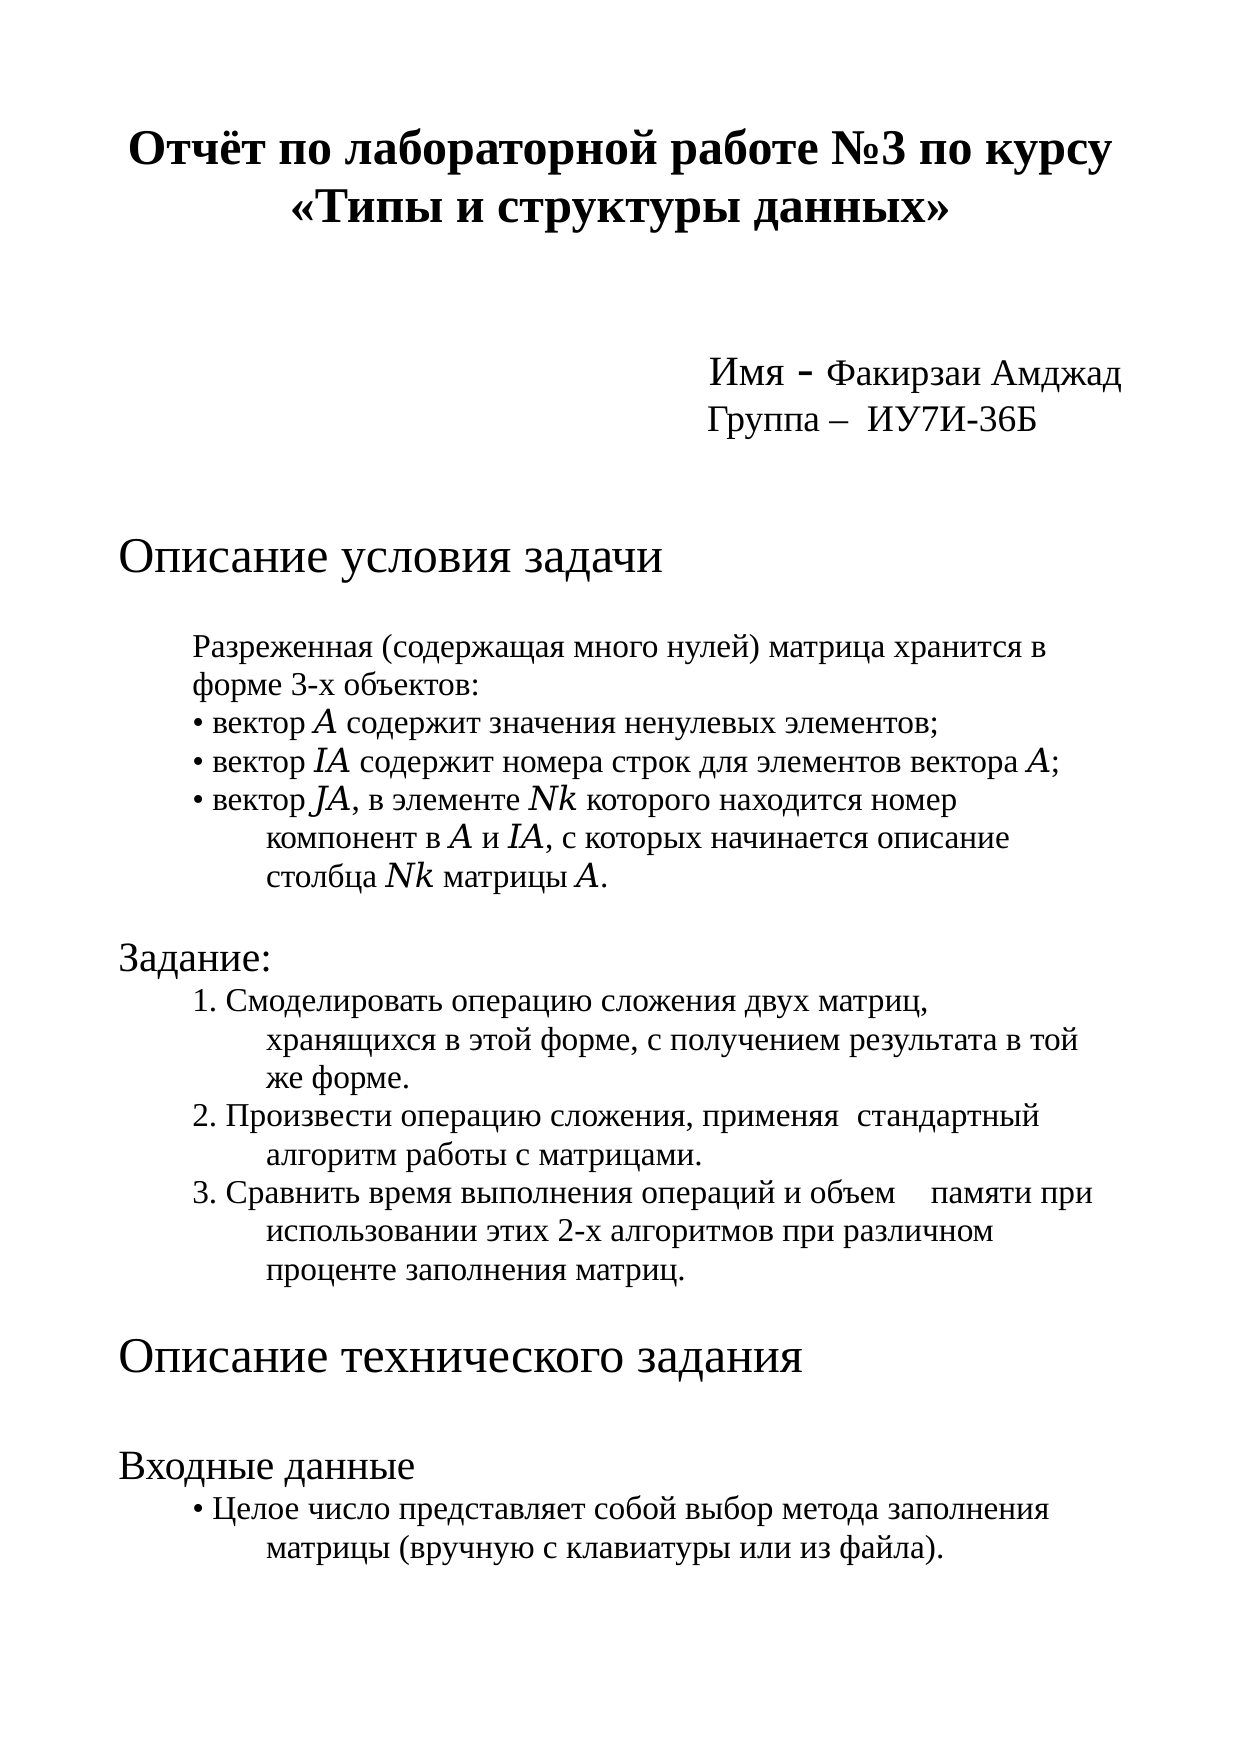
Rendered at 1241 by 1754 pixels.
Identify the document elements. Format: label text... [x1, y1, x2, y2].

text Задание: [118, 933, 1122, 981]
text Имя - Факирзаи Амджад [118, 338, 1122, 396]
text Отчёт по лабораторной работе №3 по курсу [118, 118, 1122, 176]
text «Типы и структуры данных» [118, 176, 1122, 233]
text Описание условия задачи [118, 525, 1122, 583]
text • вектор 𝐽𝐴, в элементе 𝑁𝑘 которого находится номер компонент в 𝐴 и 𝐼𝐴, с которых начинается описание столбца 𝑁𝑘 матрицы 𝐴. [118, 779, 1122, 894]
text Группа – ИУ7И-36Б [118, 396, 1122, 439]
text • вектор 𝐼𝐴 содержит номера строк для элементов вектора 𝐴; [118, 741, 1122, 779]
text Входные данные [118, 1441, 1122, 1488]
text Разреженная (содержащая много нулей) матрица хранится в форме 3-х объектов: [118, 626, 1122, 703]
text 3. Сравнить время выполнения операций и объем памяти при использовании этих 2-х алгоритмов при различном проценте заполнения матриц. [118, 1172, 1122, 1287]
text 1. Смоделировать операцию сложения двух матриц, хранящихся в этой форме, с получением результата в той же форме. [118, 981, 1122, 1096]
text • вектор 𝐴 содержит значения ненулевых элементов; [118, 703, 1122, 741]
text Описание технического задания [118, 1326, 1122, 1383]
text • Целое число представляет собой выбор метода заполнения матрицы (вручную с клавиатуры или из файла). [118, 1488, 1122, 1565]
text 2. Произвести операцию сложения, применяя стандартный алгоритм работы с матрицами. [118, 1096, 1122, 1172]
